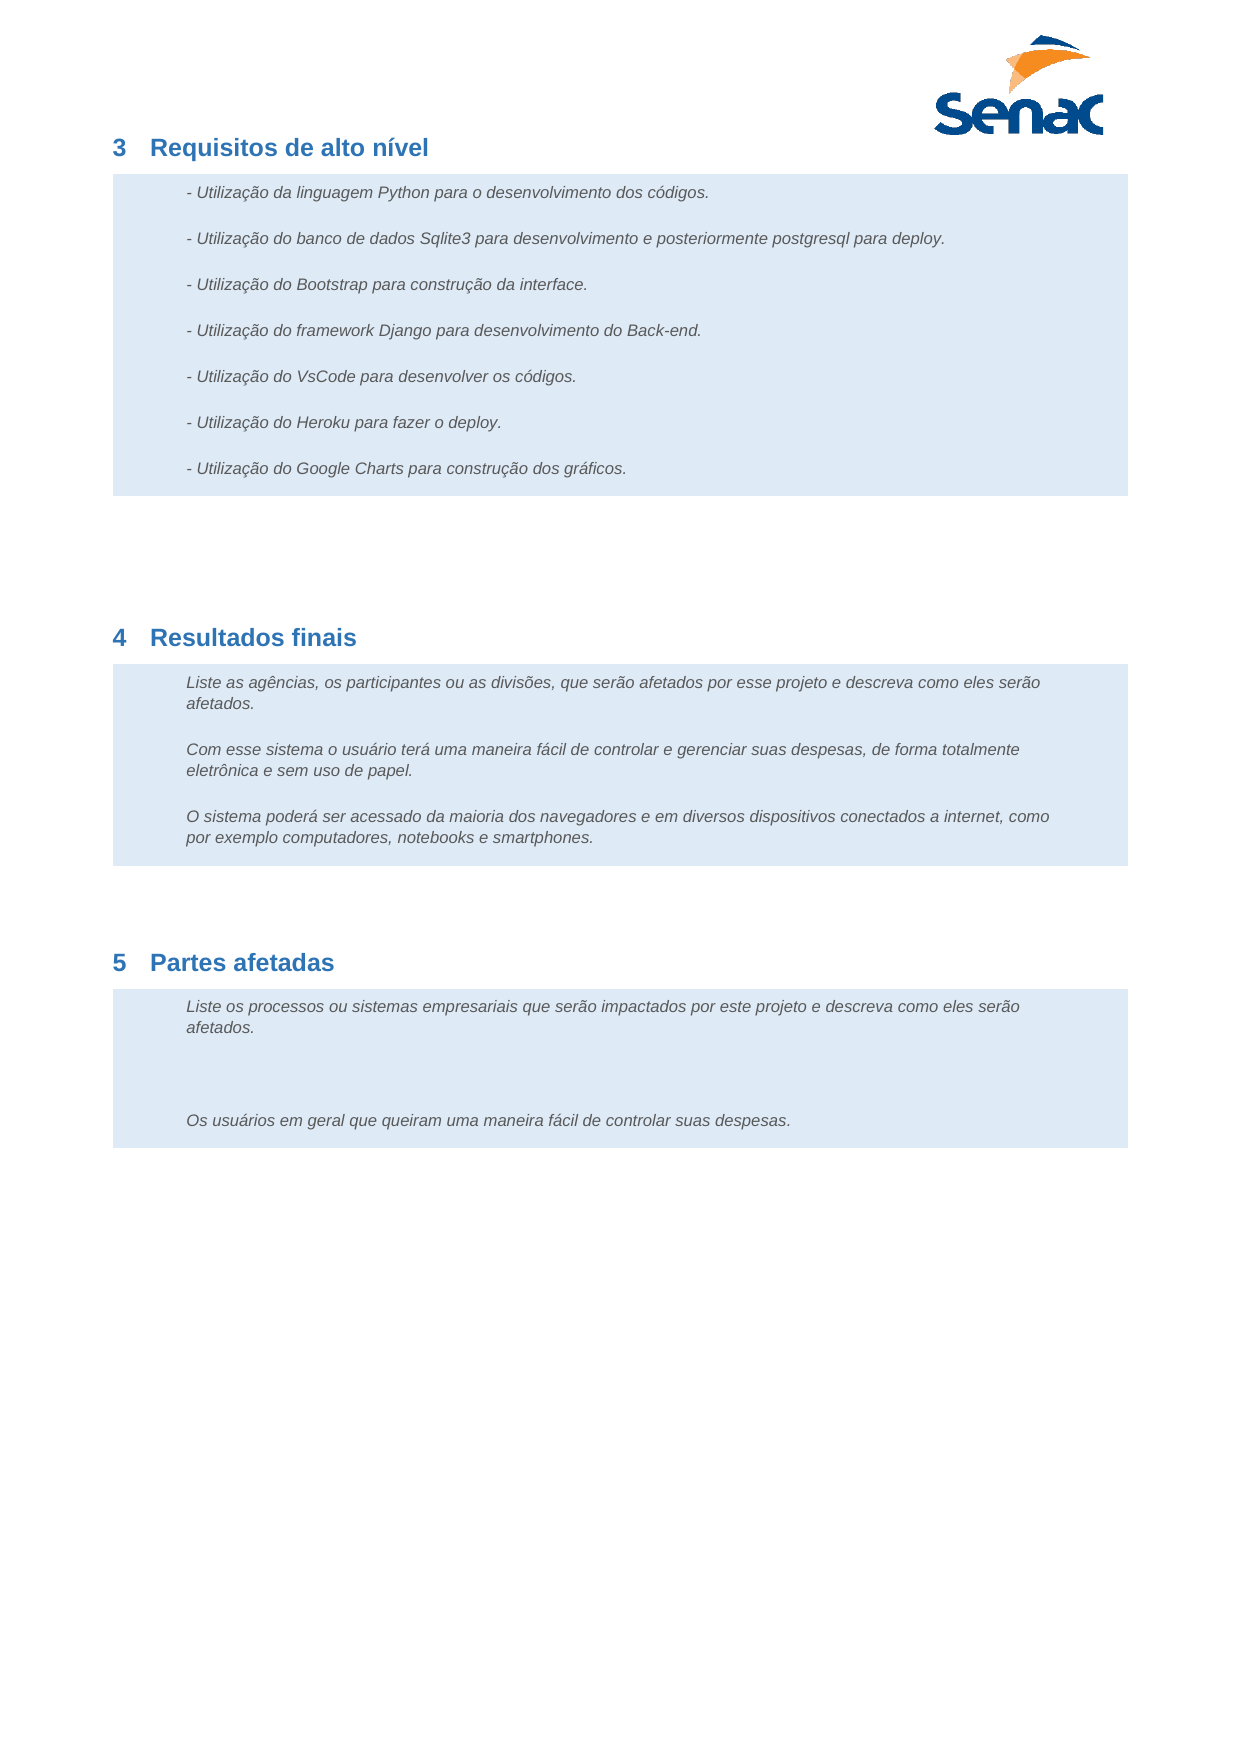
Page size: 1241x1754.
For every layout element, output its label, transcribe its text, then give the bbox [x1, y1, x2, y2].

picture [934, 35, 1104, 135]
table_header - Utilização da linguagem Python para o desenvolvimento dos códigos. - Utilização do banco de dados Sqlite3 para desenvolvimento e posteriormente postgresql para deploy. - Utilização do Bootstrap para construção da interface. - Utilização do framework Django para desenvolvimento do Back-end. - Utilização do VsCode para desenvolver os códigos. - Utilização do Heroku para fazer o deploy. - Utilização do Google Charts para construção dos gráficos. [175, 174, 1128, 496]
table_header Liste os processos ou sistemas empresariais que serão impactados por este projeto e descreva como eles serão afetados. Os usuários em geral que queiram uma maneira fácil de controlar suas despesas. [175, 989, 1128, 1148]
table_header [113, 989, 175, 1148]
subtitle Resultados finais [112, 623, 1128, 652]
subtitle Partes afetadas [112, 948, 1128, 976]
subtitle Requisitos de alto nível [112, 133, 1128, 162]
table_header Liste as agências, os participantes ou as divisões, que serão afetados por esse projeto e descreva como eles serão afetados. Com esse sistema o usuário terá uma maneira fácil de controlar e gerenciar suas despesas, de forma totalmente eletrônica e sem uso de papel. O sistema poderá ser acessado da maioria dos navegadores e em diversos dispositivos conectados a internet, como por exemplo computadores, notebooks e smartphones. [175, 664, 1128, 866]
table_header [113, 174, 175, 496]
table_header [113, 664, 175, 866]
